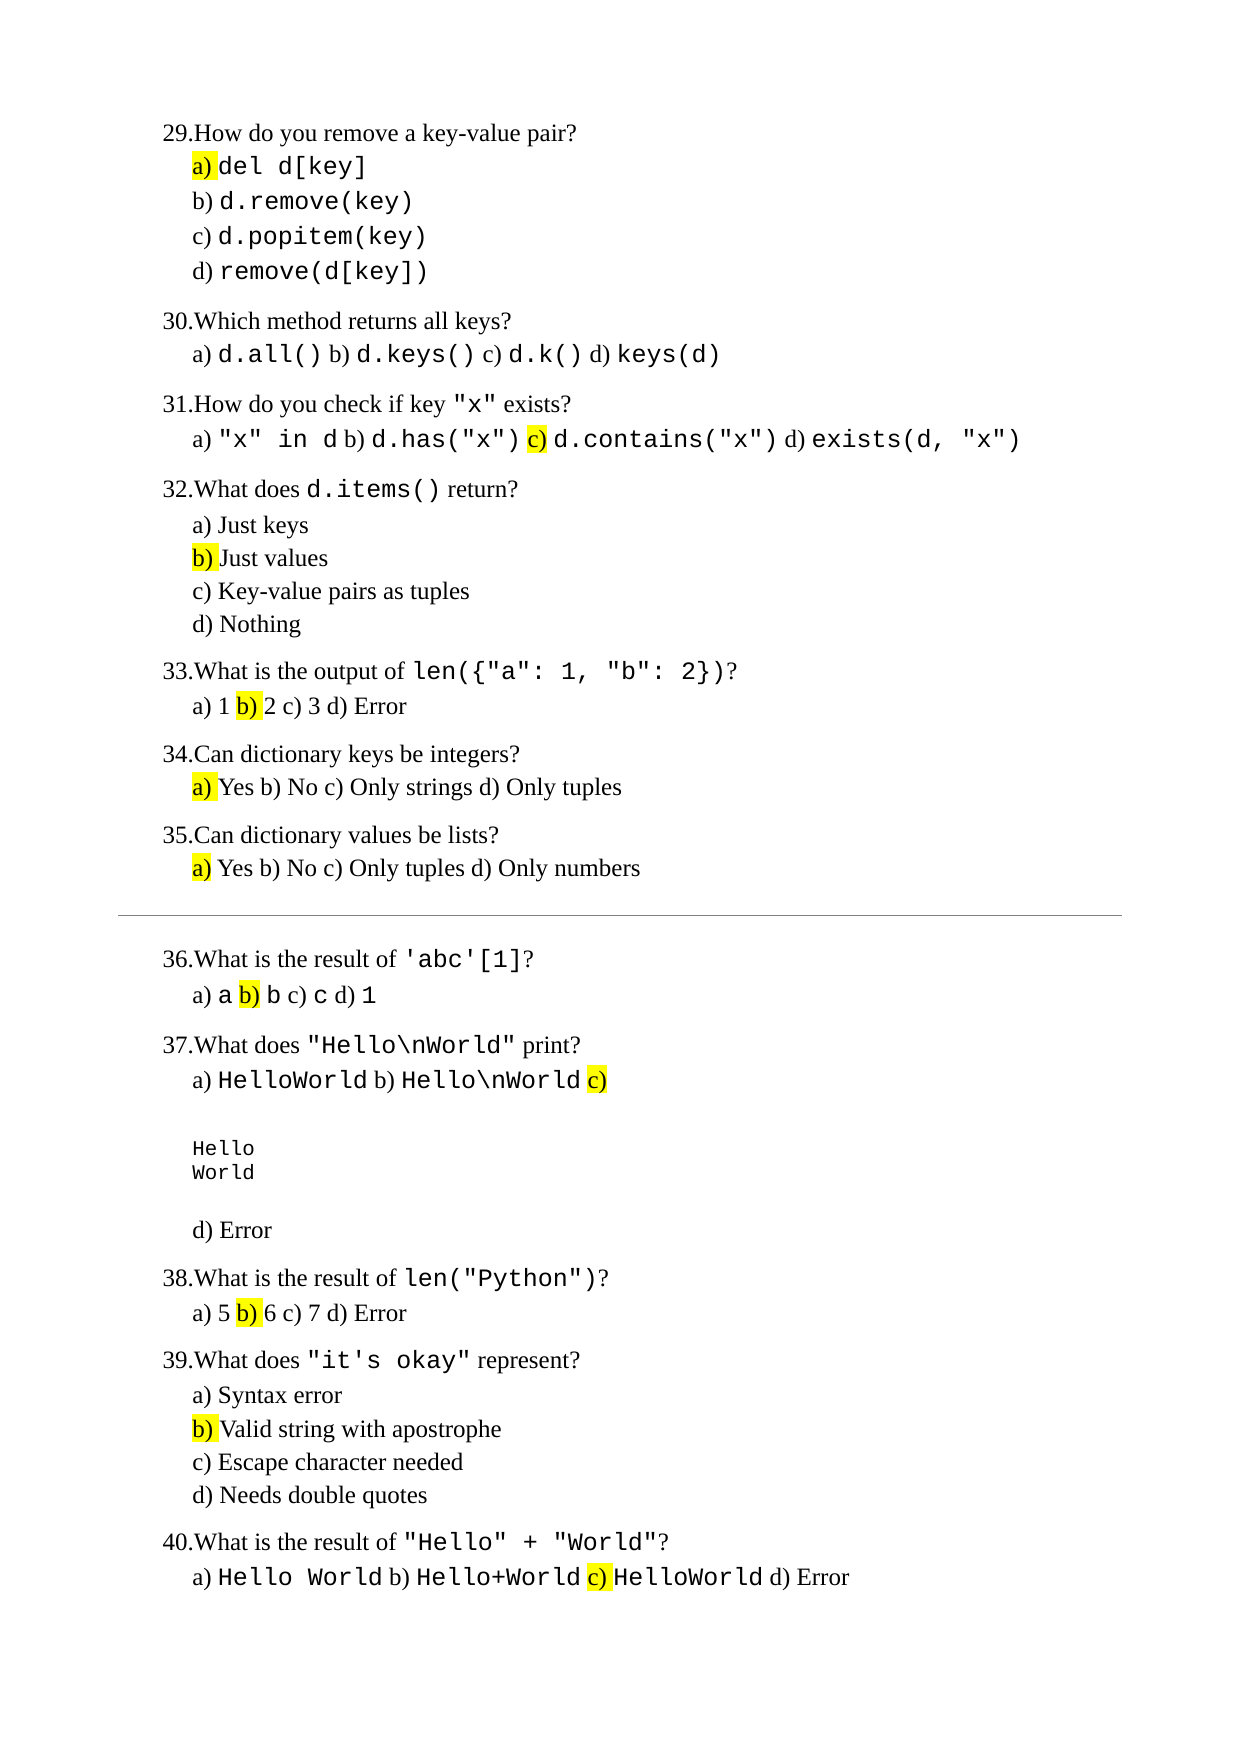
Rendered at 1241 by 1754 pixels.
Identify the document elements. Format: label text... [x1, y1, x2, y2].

list What does d.items() return? a) Just keys b) Just values c) Key-value pairs as tuples d) Nothing [162, 474, 1122, 637]
list What is the result of 'abc'[1]? a) a b) b c) c d) 1 [162, 944, 1122, 1011]
list d) Error [162, 1215, 1122, 1244]
list How do you check if key "x" exists? a) "x" in d b) d.has("x") c) d.contains("x") d) exists(d, "x") [162, 389, 1122, 455]
list Which method returns all keys? a) d.all() b) d.keys() c) d.k() d) keys(d) [162, 306, 1122, 370]
list What is the output of len({"a": 1, "b": 2})? a) 1 b) 2 c) 3 d) Error [162, 656, 1122, 720]
list What is the result of len("Python")? a) 5 b) 6 c) 7 d) Error [162, 1263, 1122, 1327]
list Hello [162, 1138, 1122, 1162]
list What is the result of "Hello" + "World"? a) Hello World b) Hello+World c) HelloWorld d) Error [162, 1527, 1122, 1593]
list What does "Hello\nWorld" print? a) HelloWorld b) Hello\nWorld c) [162, 1030, 1122, 1096]
list Can dictionary keys be integers? a) Yes b) No c) Only strings d) Only tuples [162, 739, 1122, 801]
list Can dictionary values be lists? a) Yes b) No c) Only tuples d) Only numbers [162, 820, 1122, 881]
list How do you remove a key-value pair? a) del d[key] b) d.remove(key) c) d.popitem(key) d) remove(d[key]) [162, 118, 1122, 287]
list What does "it's okay" represent? a) Syntax error b) Valid string with apostrophe c) Escape character needed d) Needs double quotes [162, 1346, 1122, 1508]
list World [162, 1162, 1122, 1186]
